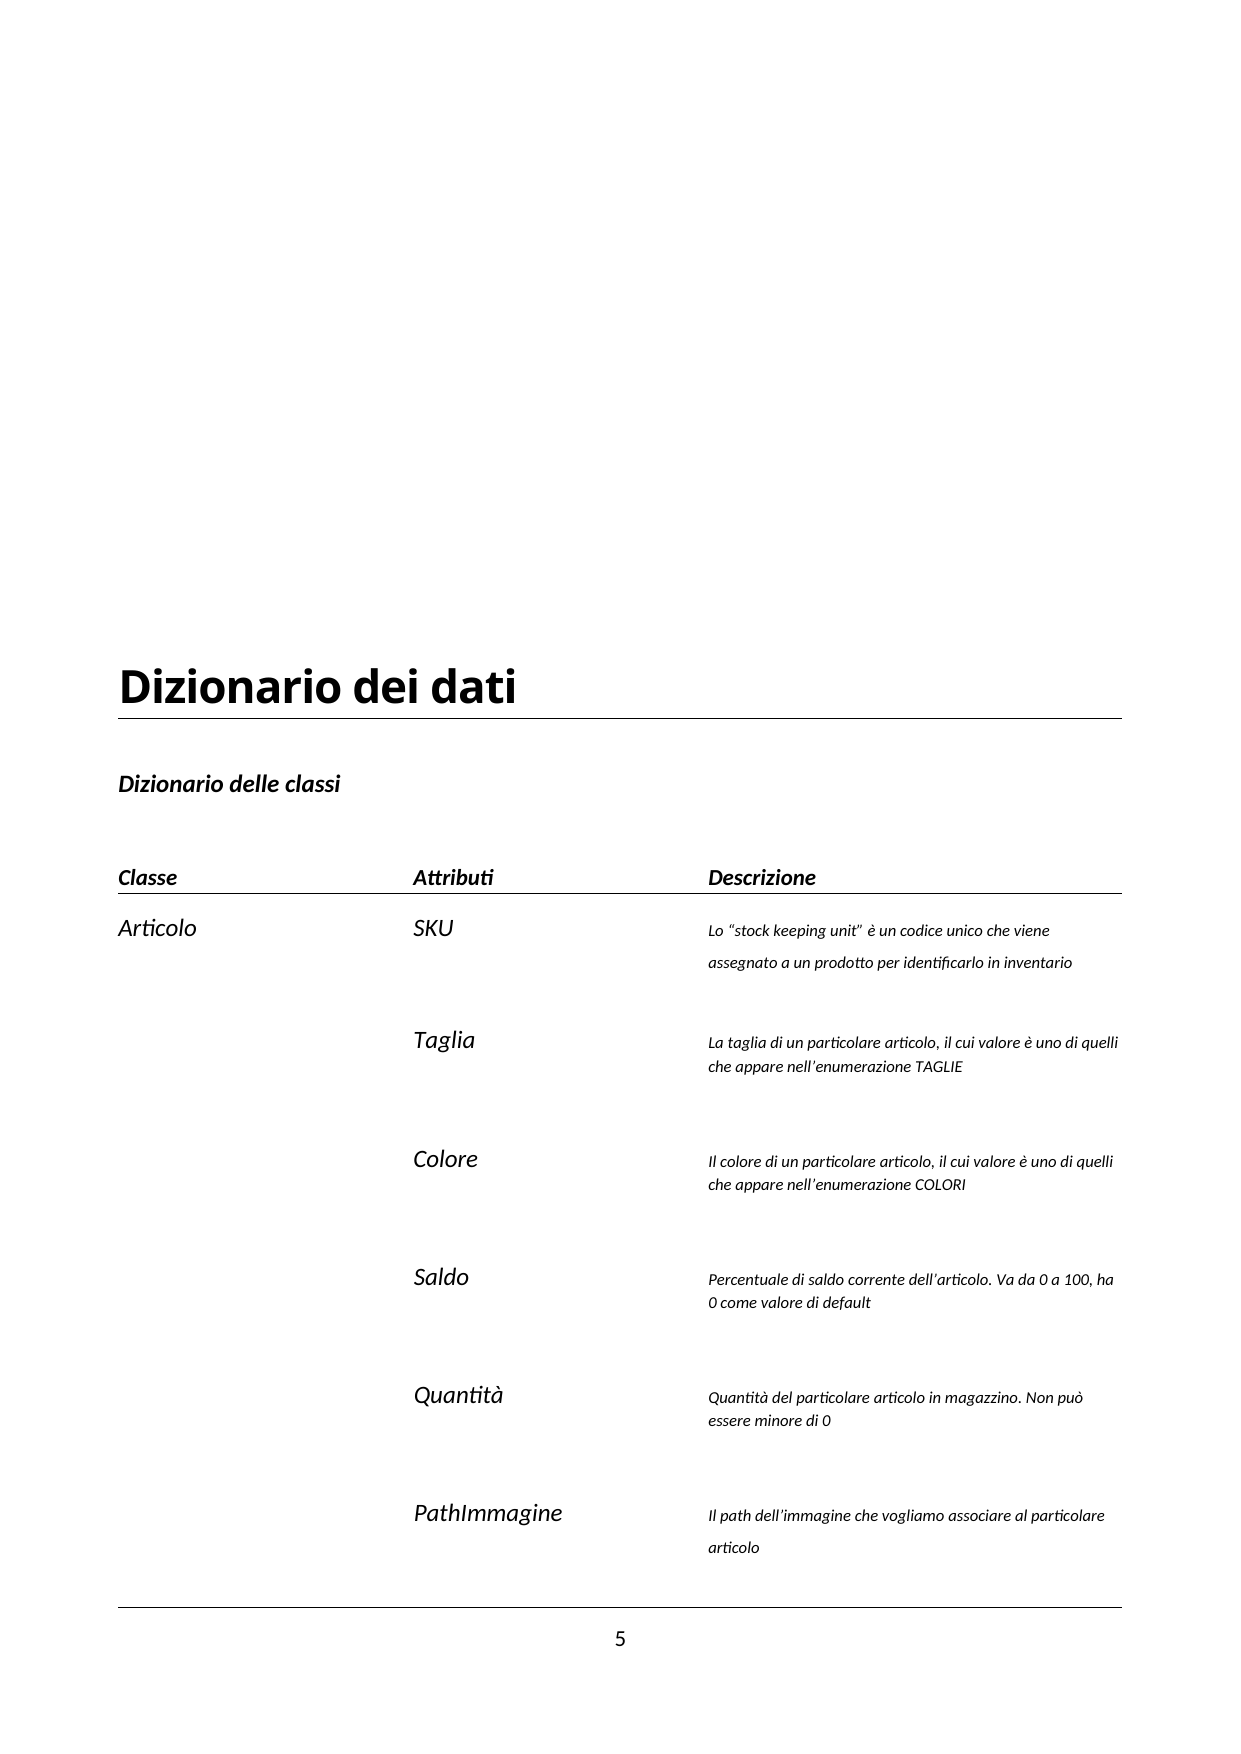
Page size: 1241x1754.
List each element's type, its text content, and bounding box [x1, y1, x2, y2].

title Dizionario dei dati [118, 654, 1122, 718]
text Colore Il colore di un particolare articolo, il cui valore è uno di quelli che appare nell’enumerazione COLORI [118, 1143, 1122, 1194]
text Classe Attributi Descrizione [118, 863, 1122, 893]
text Saldo Percentuale di saldo corrente dell’articolo. Va da 0 a 100, ha 0 come valore di default [413, 1261, 1122, 1312]
text Dizionario delle classi [118, 768, 1122, 799]
text Quantità Quantità del particolare articolo in magazzino. Non può essere minore di 0 [413, 1379, 1122, 1431]
text PathImmagine Il path dell’immagine che vogliamo associare al particolare articolo [413, 1497, 1122, 1559]
text Taglia La taglia di un particolare articolo, il cui valore è uno di quelli che appare nell’enumerazione TAGLIE [118, 1025, 1122, 1076]
text Articolo SKU Lo “stock keeping unit” è un codice unico che viene assegnato a un prodotto per identificarlo in inventario [118, 912, 1122, 1007]
